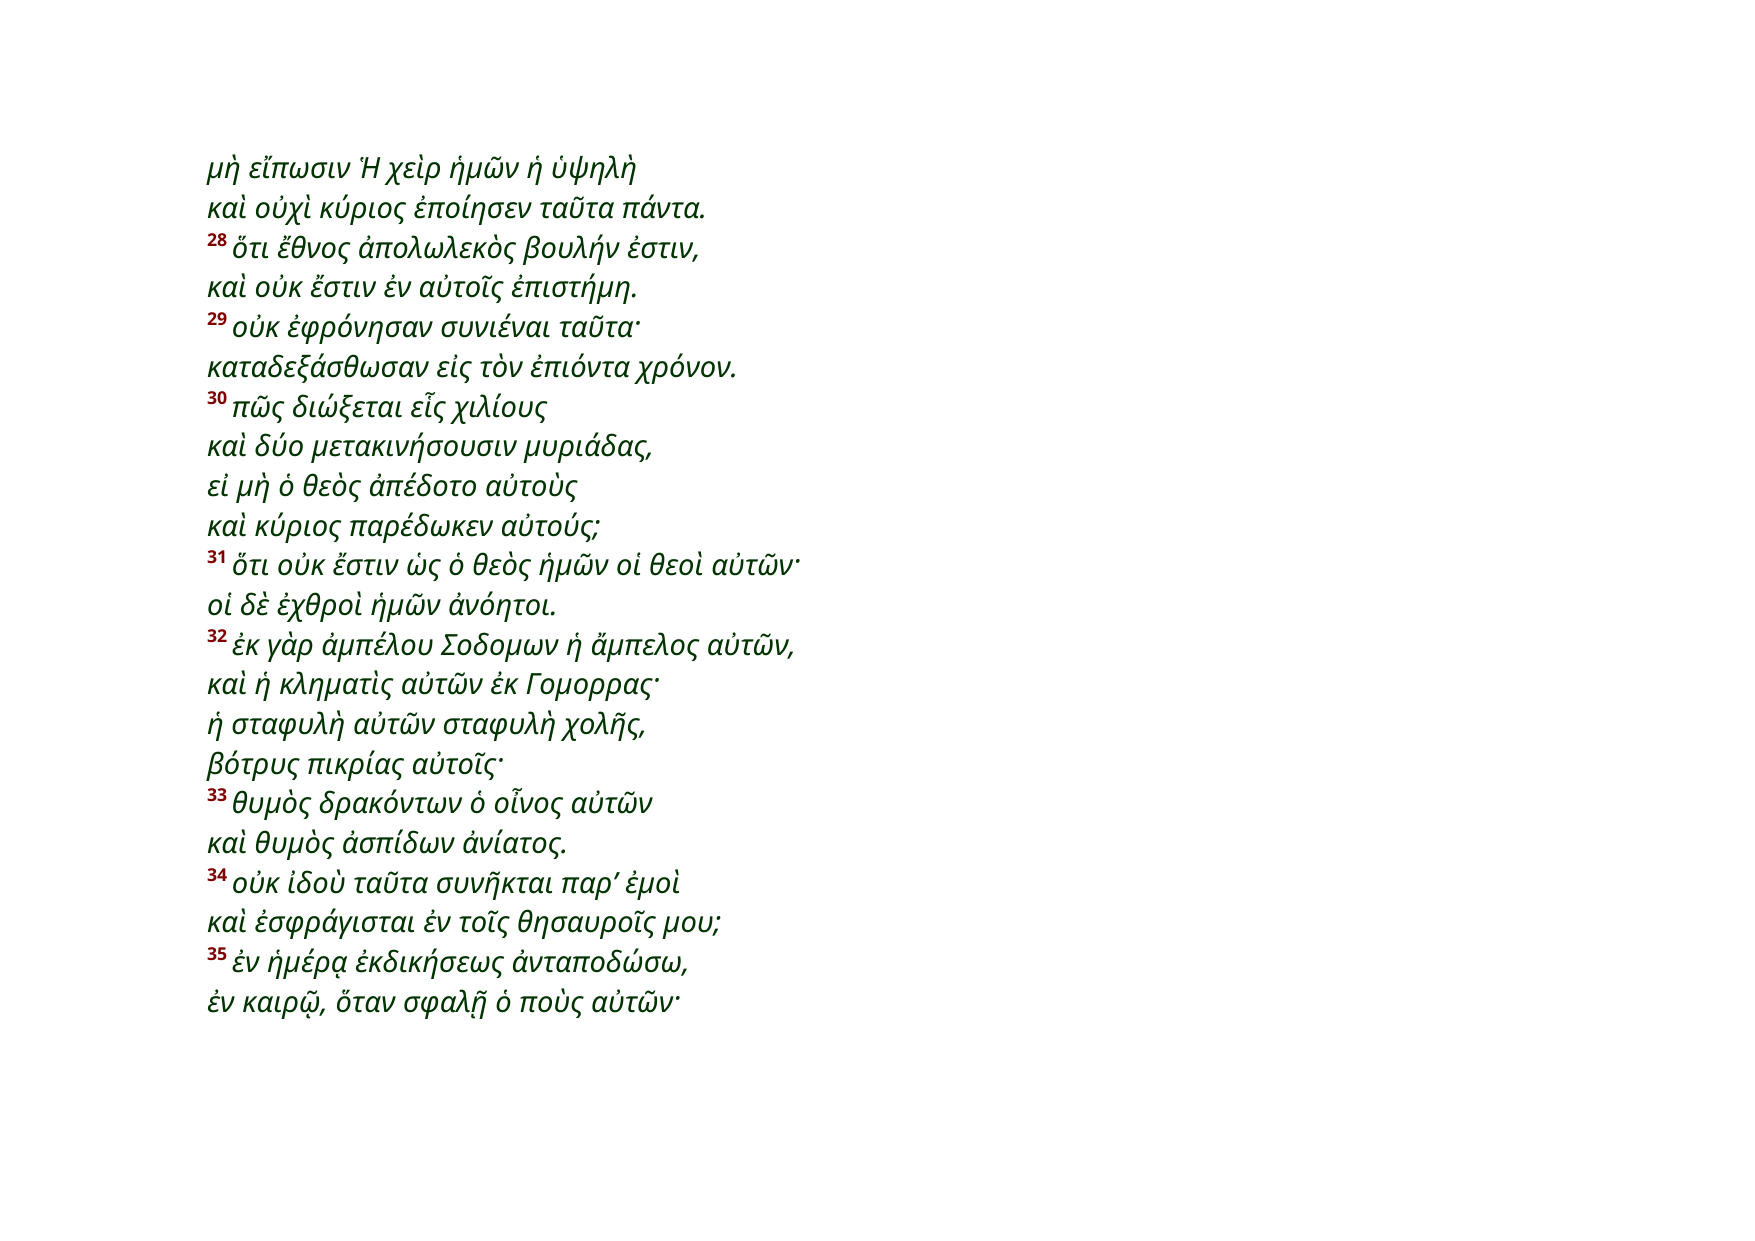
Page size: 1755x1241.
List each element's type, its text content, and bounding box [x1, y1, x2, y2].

text 29 οὐκ ἐφρόνησαν συνιέναι ταῦτα· καταδεξάσθωσαν εἰς τὸν ἐπιόντα χρόνον. [207, 306, 1606, 386]
text 28 ὅτι ἔθνος ἀπολωλεκὸς βουλήν ἐστιν, καὶ οὐκ ἔστιν ἐν αὐτοῖς ἐπιστήμη. [207, 227, 1606, 306]
text 34 οὐκ ἰδοὺ ταῦτα συνῆκται παρ’ ἐμοὶ καὶ ἐσφράγισται ἐν τοῖς θησαυροῖς μου; [207, 862, 1606, 941]
text 30 πῶς διώξεται εἷς χιλίους καὶ δύο μετακινήσουσιν μυριάδας, εἰ μὴ ὁ θεὸς ἀπέδοτο αὐτοὺς καὶ κύριος παρέδωκεν αὐτούς; [207, 386, 1606, 544]
text 35 ἐν ἡμέρᾳ ἐκδικήσεως ἀνταποδώσω, ἐν καιρῷ, ὅταν σφαλῇ ὁ ποὺς αὐτῶν· [207, 941, 1606, 1021]
text 31 ὅτι οὐκ ἔστιν ὡς ὁ θεὸς ἡμῶν οἱ θεοὶ αὐτῶν· οἱ δὲ ἐχθροὶ ἡμῶν ἀνόητοι. [207, 544, 1606, 624]
text μὴ εἴπωσιν Ἡ χεὶρ ἡμῶν ἡ ὑψηλὴ καὶ οὐχὶ κύριος ἐποίησεν ταῦτα πάντα. [207, 148, 1606, 227]
text 33 θυμὸς δρακόντων ὁ οἶνος αὐτῶν καὶ θυμὸς ἀσπίδων ἀνίατος. [207, 783, 1606, 862]
text 32 ἐκ γὰρ ἀμπέλου Σοδομων ἡ ἄμπελος αὐτῶν, καὶ ἡ κληματὶς αὐτῶν ἐκ Γομορρας· ἡ σταφυλὴ αὐτῶν σταφυλὴ χολῆς, βότρυς πικρίας αὐτοῖς· [207, 624, 1606, 783]
